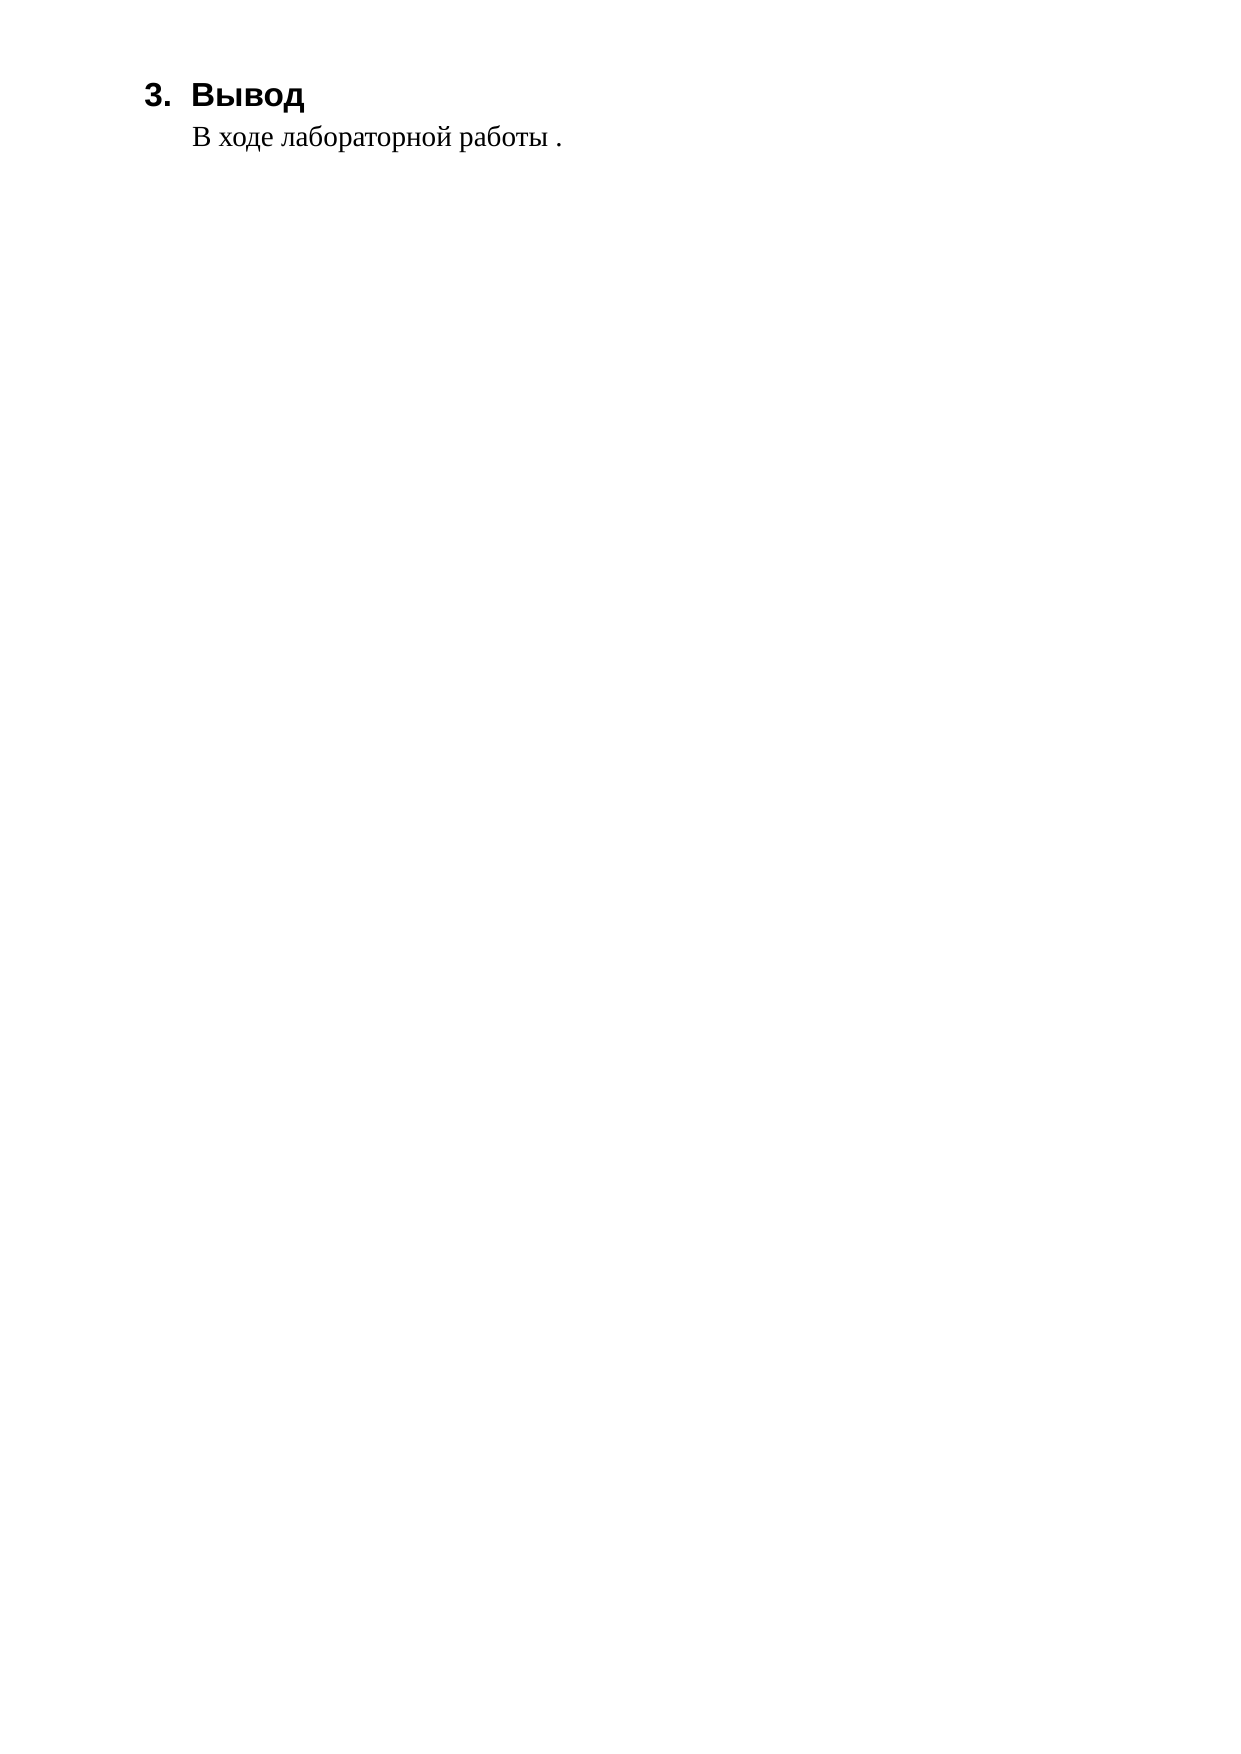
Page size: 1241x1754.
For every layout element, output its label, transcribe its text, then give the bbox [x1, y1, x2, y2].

subtitle Вывод [144, 75, 1152, 113]
text В ходе лабораторной работы . [192, 119, 1152, 153]
